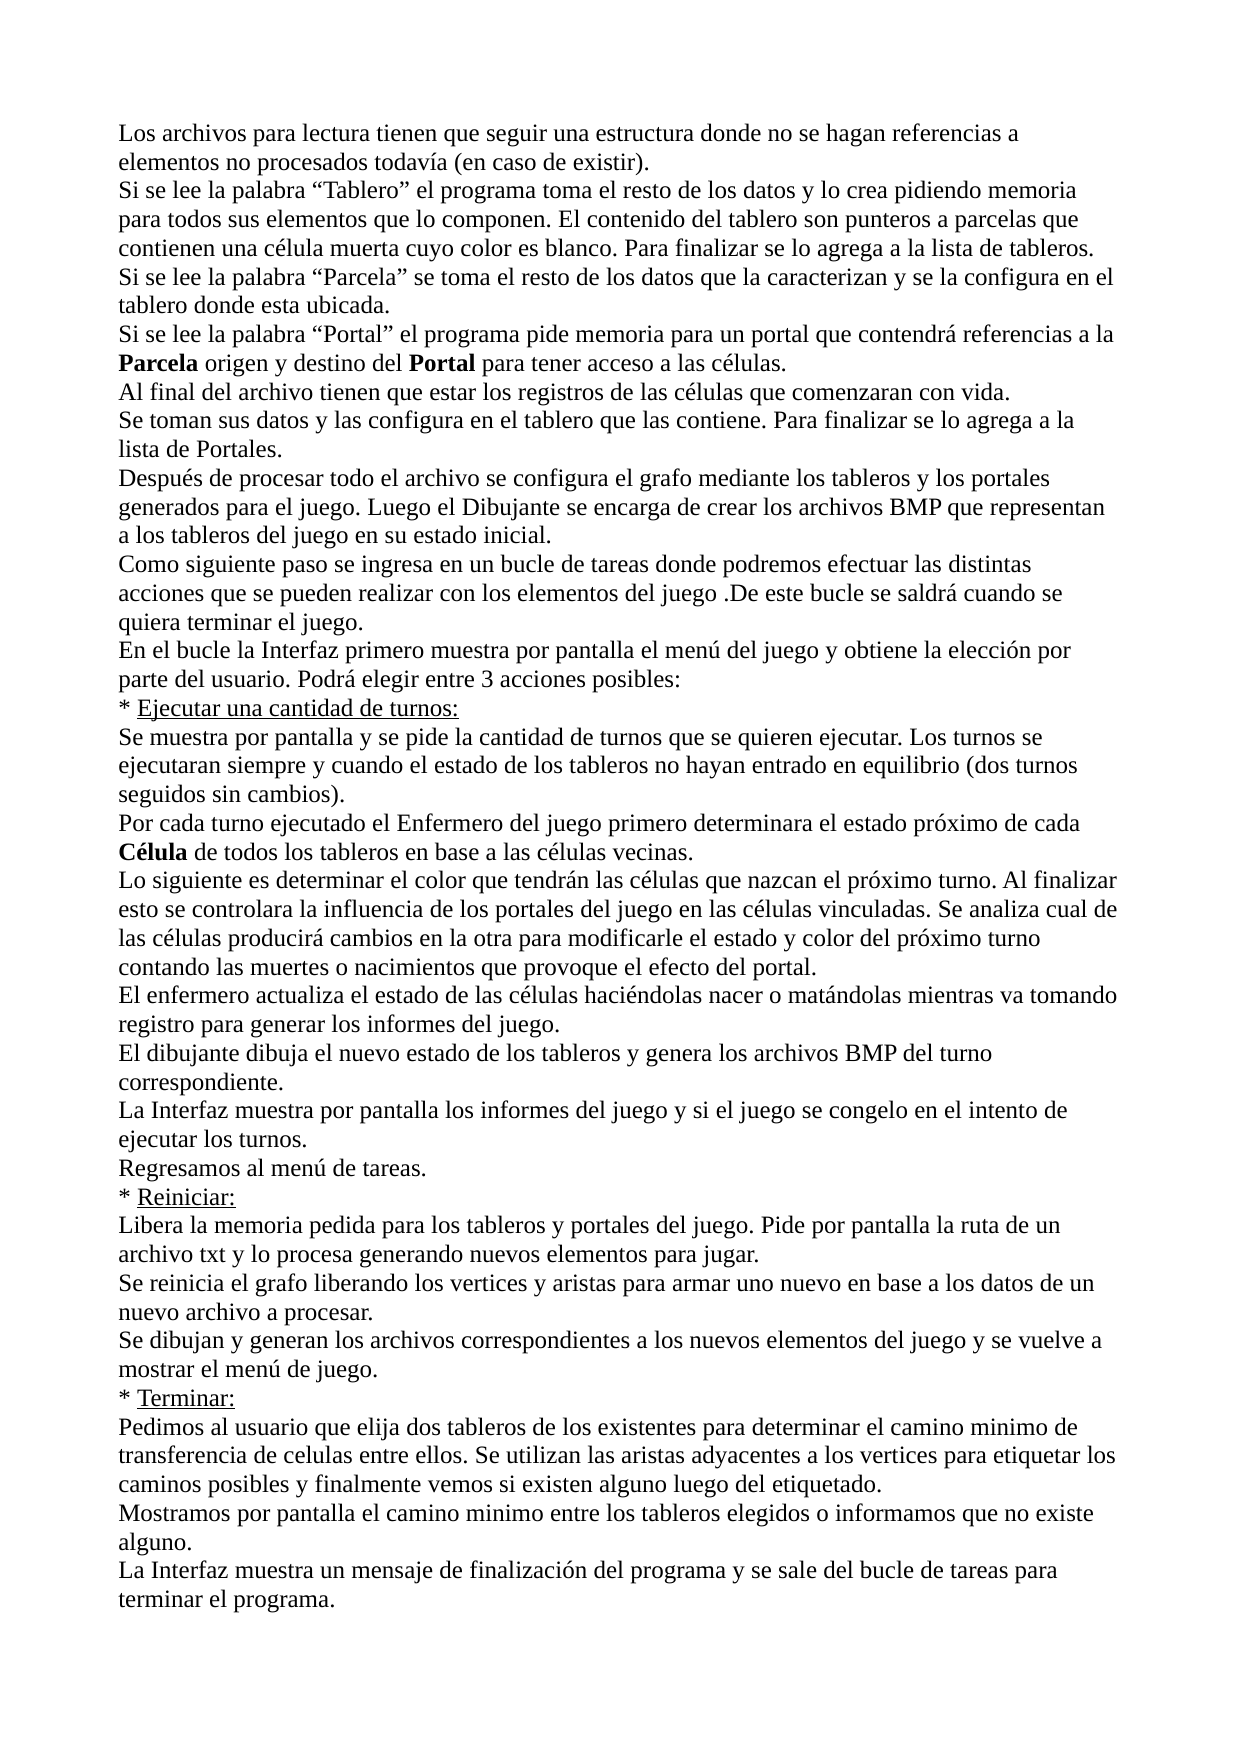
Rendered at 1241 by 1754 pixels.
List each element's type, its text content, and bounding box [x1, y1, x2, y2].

text El enfermero actualiza el estado de las células haciéndolas nacer o matándolas mientras va tomando registro para generar los informes del juego. [118, 981, 1122, 1038]
text La Interfaz muestra por pantalla los informes del juego y si el juego se congelo en el intento de ejecutar los turnos. [118, 1096, 1122, 1153]
text Se reinicia el grafo liberando los vertices y aristas para armar uno nuevo en base a los datos de un nuevo archivo a procesar. [118, 1268, 1122, 1326]
text Si se lee la palabra “Parcela” se toma el resto de los datos que la caracterizan y se la configura en el tablero donde esta ubicada. [118, 262, 1122, 319]
text La Interfaz muestra un mensaje de finalización del programa y se sale del bucle de tareas para terminar el programa. [118, 1556, 1122, 1613]
text Se muestra por pantalla y se pide la cantidad de turnos que se quieren ejecutar. Los turnos se ejecutaran siempre y cuando el estado de los tableros no hayan entrado en equilibrio (dos turnos seguidos sin cambios). [118, 722, 1122, 808]
text Libera la memoria pedida para los tableros y portales del juego. Pide por pantalla la ruta de un archivo txt y lo procesa generando nuevos elementos para jugar. [118, 1211, 1122, 1268]
text Por cada turno ejecutado el Enfermero del juego primero determinara el estado próximo de cada Célula de todos los tableros en base a las células vecinas. [118, 808, 1122, 866]
text Como siguiente paso se ingresa en un bucle de tareas donde podremos efectuar las distintas acciones que se pueden realizar con los elementos del juego .De este bucle se saldrá cuando se quiera terminar el juego. [118, 549, 1122, 636]
text * Terminar: [118, 1383, 1122, 1412]
text Los archivos para lectura tienen que seguir una estructura donde no se hagan referencias a elementos no procesados todavía (en caso de existir). [118, 118, 1122, 176]
text Pedimos al usuario que elija dos tableros de los existentes para determinar el camino minimo de transferencia de celulas entre ellos. Se utilizan las aristas adyacentes a los vertices para etiquetar los caminos posibles y finalmente vemos si existen alguno luego del etiquetado. [118, 1412, 1122, 1498]
text * Reiniciar: [118, 1182, 1122, 1211]
text Se toman sus datos y las configura en el tablero que las contiene. Para finalizar se lo agrega a la lista de Portales. [118, 406, 1122, 463]
text Regresamos al menú de tareas. [118, 1153, 1122, 1182]
text Después de procesar todo el archivo se configura el grafo mediante los tableros y los portales generados para el juego. Luego el Dibujante se encarga de crear los archivos BMP que representan a los tableros del juego en su estado inicial. [118, 463, 1122, 549]
text Si se lee la palabra “Portal” el programa pide memoria para un portal que contendrá referencias a la Parcela origen y destino del Portal para tener acceso a las células. [118, 319, 1122, 377]
text En el bucle la Interfaz primero muestra por pantalla el menú del juego y obtiene la elección por parte del usuario. Podrá elegir entre 3 acciones posibles: [118, 636, 1122, 693]
text Si se lee la palabra “Tablero” el programa toma el resto de los datos y lo crea pidiendo memoria para todos sus elementos que lo componen. El contenido del tablero son punteros a parcelas que contienen una célula muerta cuyo color es blanco. Para finalizar se lo agrega a la lista de tableros. [118, 176, 1122, 262]
text * Ejecutar una cantidad de turnos: [118, 693, 1122, 722]
text Se dibujan y generan los archivos correspondientes a los nuevos elementos del juego y se vuelve a mostrar el menú de juego. [118, 1326, 1122, 1383]
text Al final del archivo tienen que estar los registros de las células que comenzaran con vida. [118, 377, 1122, 406]
text Mostramos por pantalla el camino minimo entre los tableros elegidos o informamos que no existe alguno. [118, 1498, 1122, 1556]
text Lo siguiente es determinar el color que tendrán las células que nazcan el próximo turno. Al finalizar esto se controlara la influencia de los portales del juego en las células vinculadas. Se analiza cual de las células producirá cambios en la otra para modificarle el estado y color del próximo turno contando las muertes o nacimientos que provoque el efecto del portal. [118, 866, 1122, 981]
text El dibujante dibuja el nuevo estado de los tableros y genera los archivos BMP del turno correspondiente. [118, 1038, 1122, 1096]
